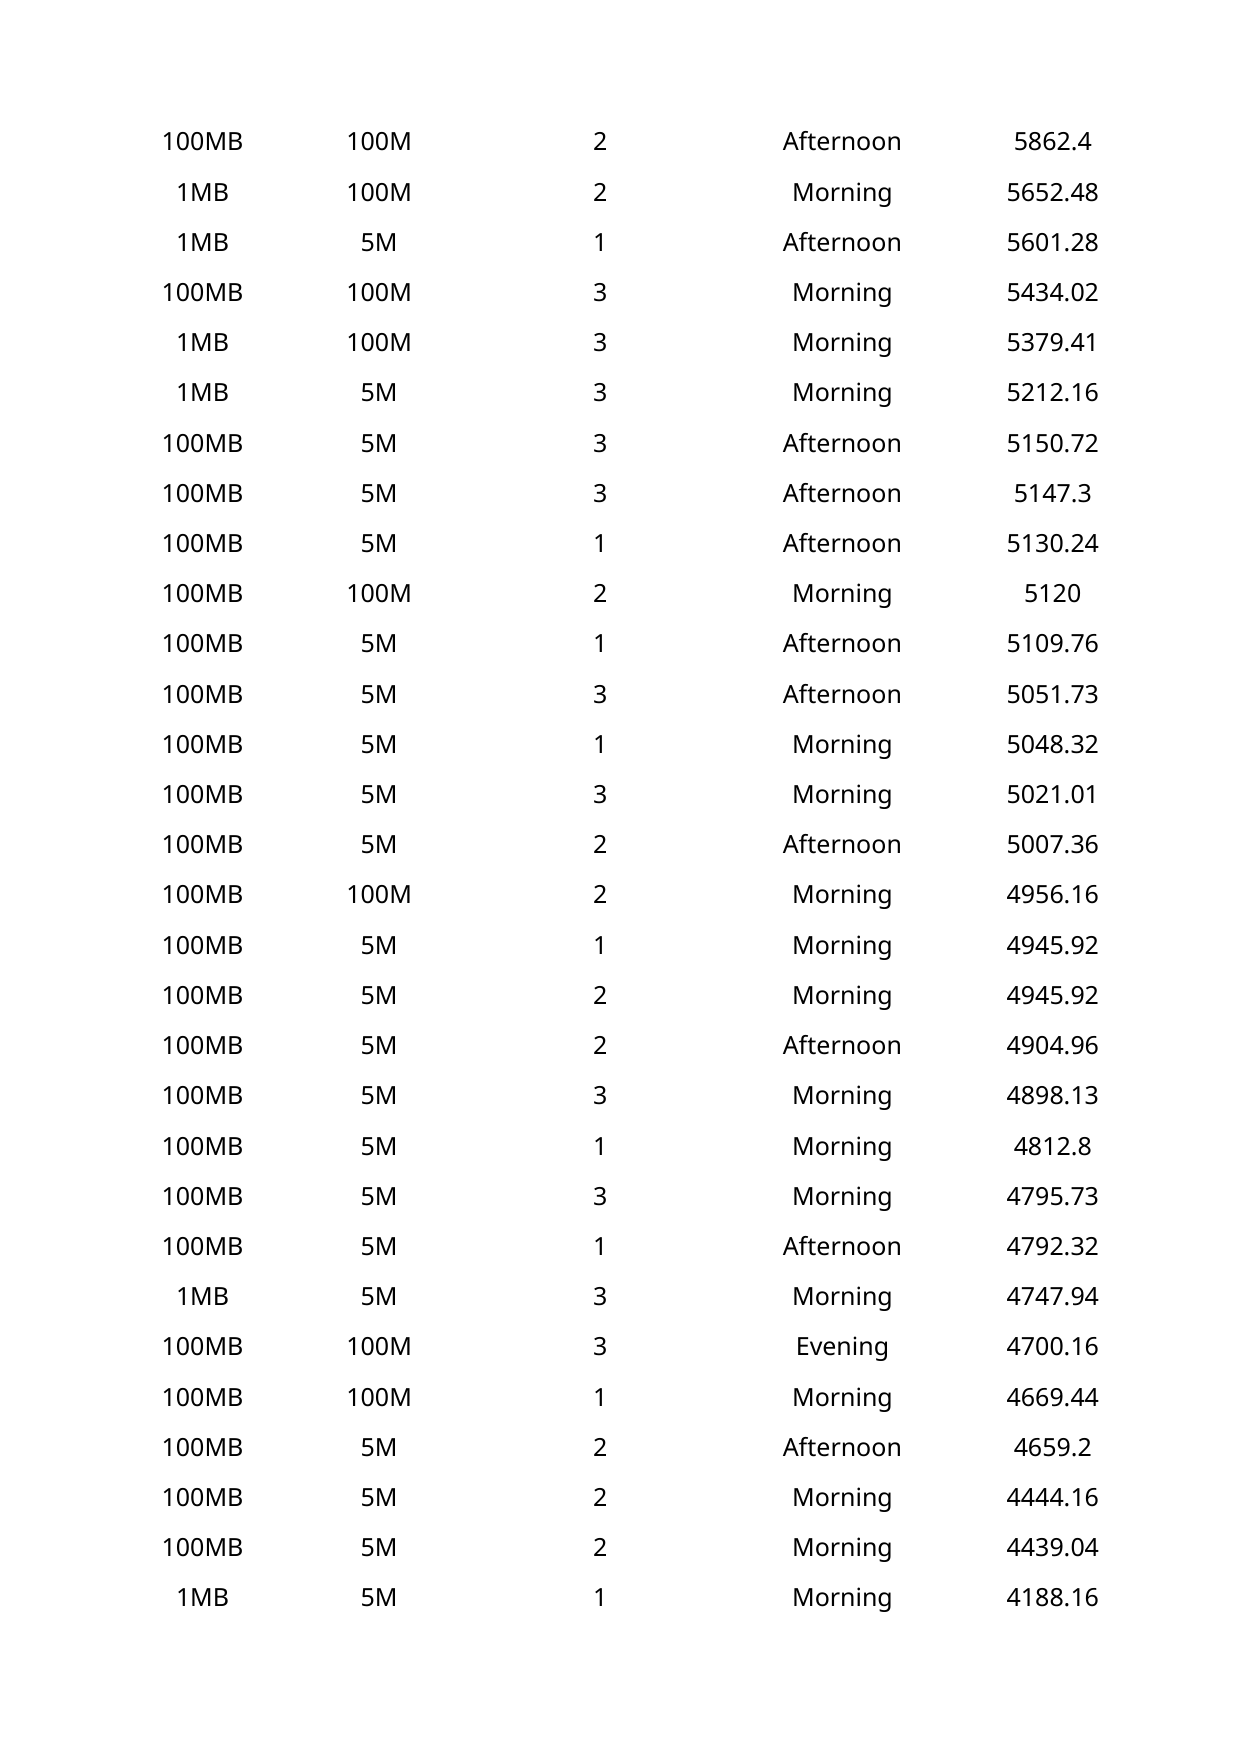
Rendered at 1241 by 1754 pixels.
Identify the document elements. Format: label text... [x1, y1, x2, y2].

table_cell Morning [733, 721, 952, 771]
table_cell 2 [467, 570, 733, 620]
table_cell 5212.16 [952, 369, 1153, 419]
table_cell 2 [467, 871, 733, 921]
table_cell 1 [467, 721, 733, 771]
table_cell 4945.92 [952, 921, 1153, 972]
table_cell 5M [291, 1223, 467, 1273]
table_cell 3 [467, 1173, 733, 1223]
table_cell Morning [733, 319, 952, 369]
table_cell 5M [291, 921, 467, 972]
table_cell 100MB [114, 921, 291, 972]
table_cell 100M [291, 168, 467, 218]
table_cell Morning [733, 871, 952, 921]
table_cell Morning [733, 1072, 952, 1122]
table_cell 5M [291, 1173, 467, 1223]
table_cell 5M [291, 620, 467, 670]
table_cell 5109.76 [952, 620, 1153, 670]
table_cell 100MB [114, 470, 291, 520]
table_cell 5M [291, 520, 467, 570]
table_cell Afternoon [733, 1223, 952, 1273]
table_cell 100MB [114, 520, 291, 570]
table_cell 100MB [114, 721, 291, 771]
table_cell 1MB [114, 319, 291, 369]
table_cell 4898.13 [952, 1072, 1153, 1122]
table_cell 5M [291, 1424, 467, 1474]
table_cell 1MB [114, 168, 291, 218]
table_cell 5M [291, 1022, 467, 1072]
table_cell 5M [291, 1574, 467, 1624]
table_cell 100MB [114, 821, 291, 871]
table_cell 4659.2 [952, 1424, 1153, 1474]
table_cell Morning [733, 168, 952, 218]
table_cell 5M [291, 972, 467, 1022]
table_cell Afternoon [733, 620, 952, 670]
table_cell Morning [733, 570, 952, 620]
table_cell 1MB [114, 219, 291, 269]
table_cell 5048.32 [952, 721, 1153, 771]
table_cell 1 [467, 1223, 733, 1273]
table_cell 5150.72 [952, 419, 1153, 469]
table_cell 2 [467, 1424, 733, 1474]
table_cell 100M [291, 319, 467, 369]
table_cell 5M [291, 721, 467, 771]
table_cell 2 [467, 1474, 733, 1524]
table_cell Morning [733, 972, 952, 1022]
table_cell Afternoon [733, 118, 952, 168]
table_cell 5652.48 [952, 168, 1153, 218]
table_cell 5130.24 [952, 520, 1153, 570]
table_cell 4444.16 [952, 1474, 1153, 1524]
table_cell 3 [467, 670, 733, 721]
table_cell 5M [291, 771, 467, 821]
table_cell 100MB [114, 771, 291, 821]
table_cell 5M [291, 470, 467, 520]
table_cell 100MB [114, 1173, 291, 1223]
table_cell 100MB [114, 670, 291, 721]
table_cell 3 [467, 470, 733, 520]
table_cell Afternoon [733, 219, 952, 269]
table_cell 1MB [114, 369, 291, 419]
table_cell Morning [733, 1574, 952, 1624]
table_cell Afternoon [733, 821, 952, 871]
table_cell 100MB [114, 1122, 291, 1172]
table_cell 5601.28 [952, 219, 1153, 269]
table_cell 100MB [114, 1022, 291, 1072]
table_cell 5862.4 [952, 118, 1153, 168]
table_cell 100MB [114, 269, 291, 319]
table_cell 4439.04 [952, 1524, 1153, 1574]
table_cell Afternoon [733, 419, 952, 469]
table_cell 100MB [114, 1474, 291, 1524]
table_cell 5434.02 [952, 269, 1153, 319]
table_cell 3 [467, 1072, 733, 1122]
table_cell 100MB [114, 1323, 291, 1373]
table_cell 2 [467, 118, 733, 168]
table_cell 1 [467, 921, 733, 972]
table_cell 5M [291, 1122, 467, 1172]
table_cell 1 [467, 1122, 733, 1172]
table_cell 5M [291, 1524, 467, 1574]
table_cell 5M [291, 1072, 467, 1122]
table_cell Morning [733, 921, 952, 972]
table_cell Morning [733, 369, 952, 419]
table_cell 4945.92 [952, 972, 1153, 1022]
table_cell Morning [733, 269, 952, 319]
table_cell 5M [291, 670, 467, 721]
table_cell 100M [291, 1323, 467, 1373]
table_cell Afternoon [733, 520, 952, 570]
table_cell Afternoon [733, 1424, 952, 1474]
table_cell Morning [733, 1122, 952, 1172]
table_cell 1 [467, 520, 733, 570]
table_cell 100M [291, 1373, 467, 1423]
table_cell Evening [733, 1323, 952, 1373]
table_cell 5M [291, 219, 467, 269]
table_cell 5379.41 [952, 319, 1153, 369]
table_cell 100M [291, 118, 467, 168]
table_cell 100MB [114, 570, 291, 620]
table_cell 1 [467, 219, 733, 269]
table_cell Morning [733, 1273, 952, 1323]
table_cell 100MB [114, 1424, 291, 1474]
table_cell Morning [733, 1373, 952, 1423]
table_cell 100MB [114, 118, 291, 168]
table_cell 3 [467, 419, 733, 469]
table_cell 5M [291, 369, 467, 419]
table_cell 4747.94 [952, 1273, 1153, 1323]
table_cell 5051.73 [952, 670, 1153, 721]
table_cell Morning [733, 1173, 952, 1223]
table_cell 5M [291, 419, 467, 469]
table_cell 4669.44 [952, 1373, 1153, 1423]
table_cell 5021.01 [952, 771, 1153, 821]
table_cell 100MB [114, 871, 291, 921]
table_cell 100MB [114, 419, 291, 469]
table_cell 1MB [114, 1574, 291, 1624]
table_cell 5M [291, 1273, 467, 1323]
table_cell 2 [467, 168, 733, 218]
table_cell 100M [291, 570, 467, 620]
table_cell Morning [733, 771, 952, 821]
table_cell 100MB [114, 1223, 291, 1273]
table_cell 5147.3 [952, 470, 1153, 520]
table_cell 1MB [114, 1273, 291, 1323]
table_cell Morning [733, 1524, 952, 1574]
table_cell 4956.16 [952, 871, 1153, 921]
table_cell 2 [467, 972, 733, 1022]
table_cell 100MB [114, 972, 291, 1022]
table_cell 4812.8 [952, 1122, 1153, 1172]
table_cell 100M [291, 269, 467, 319]
table_cell 4700.16 [952, 1323, 1153, 1373]
table_cell 100MB [114, 1524, 291, 1574]
table_cell 5M [291, 1474, 467, 1524]
table_cell 100MB [114, 1072, 291, 1122]
table_cell Afternoon [733, 670, 952, 721]
table_cell 3 [467, 319, 733, 369]
table_cell 2 [467, 1022, 733, 1072]
table_cell Morning [733, 1474, 952, 1524]
table_cell Afternoon [733, 1022, 952, 1072]
table_cell 3 [467, 1273, 733, 1323]
table_cell 1 [467, 1574, 733, 1624]
table_cell 4188.16 [952, 1574, 1153, 1624]
table_cell 100MB [114, 1373, 291, 1423]
table_cell 3 [467, 369, 733, 419]
table_cell 3 [467, 1323, 733, 1373]
table_cell 5120 [952, 570, 1153, 620]
table_cell Afternoon [733, 470, 952, 520]
table_cell 2 [467, 821, 733, 871]
table_cell 4792.32 [952, 1223, 1153, 1273]
table_cell 3 [467, 771, 733, 821]
table_cell 1 [467, 1373, 733, 1423]
table_cell 2 [467, 1524, 733, 1574]
table_cell 5M [291, 821, 467, 871]
table_cell 3 [467, 269, 733, 319]
table_cell 1 [467, 620, 733, 670]
table_cell 4795.73 [952, 1173, 1153, 1223]
table_cell 100M [291, 871, 467, 921]
table_cell 5007.36 [952, 821, 1153, 871]
table_cell 4904.96 [952, 1022, 1153, 1072]
table_cell 100MB [114, 620, 291, 670]
